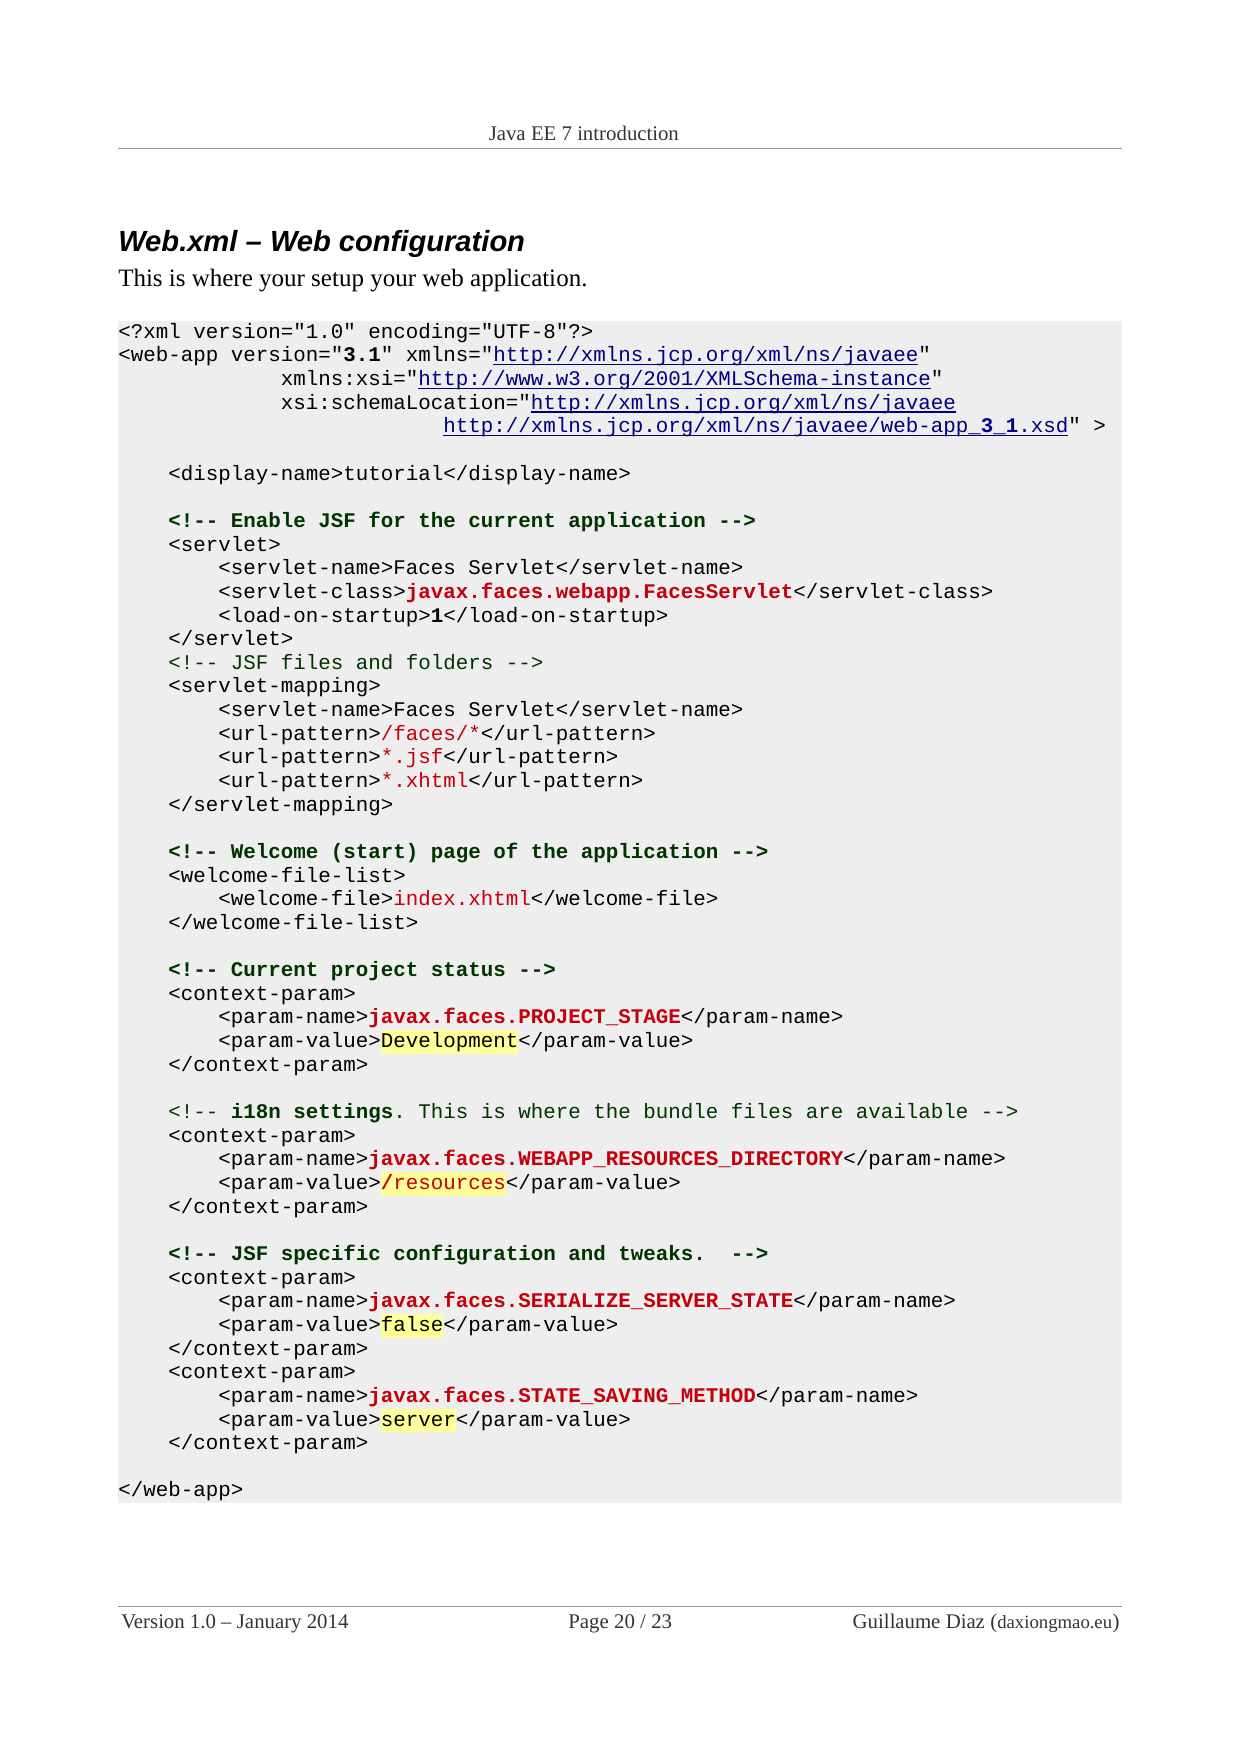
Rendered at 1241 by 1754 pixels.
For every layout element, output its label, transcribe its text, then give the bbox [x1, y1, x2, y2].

text <param-name>javax.faces.WEBAPP_RESOURCES_DIRECTORY</param-name> [118, 1148, 1122, 1172]
text <welcome-file-list> [118, 865, 1122, 888]
text <context-param> [118, 1267, 1122, 1290]
text </welcome-file-list> [118, 912, 1122, 936]
text <param-value>server</param-value> [118, 1408, 1122, 1432]
text <context-param> [118, 983, 1122, 1007]
text <servlet-mapping> [118, 676, 1122, 699]
text </context-param> [118, 1338, 1122, 1361]
text <load-on-startup>1</load-on-startup> [118, 604, 1122, 628]
text <!-- JSF files and folders --> [118, 652, 1122, 676]
text <?xml version="1.0" encoding="UTF-8"?> [118, 321, 1122, 344]
text <!-- JSF specific configuration and tweaks. --> [118, 1243, 1122, 1267]
text <param-value>false</param-value> [118, 1314, 1122, 1338]
text <url-pattern>/faces/*</url-pattern> [118, 723, 1122, 746]
text </servlet> [118, 628, 1122, 652]
text </context-param> [118, 1196, 1122, 1219]
text This is where your setup your web application. [118, 263, 1122, 292]
text </servlet-mapping> [118, 794, 1122, 817]
text <!-- Current project status --> [118, 959, 1122, 983]
text xsi:schemaLocation="http://xmlns.jcp.org/xml/ns/javaee [118, 392, 1122, 415]
text <param-name>javax.faces.SERIALIZE_SERVER_STATE</param-name> [118, 1290, 1122, 1314]
text </context-param> [118, 1432, 1122, 1456]
text <!-- Enable JSF for the current application --> [118, 510, 1122, 534]
text xmlns:xsi="http://www.w3.org/2001/XMLSchema-instance" [118, 368, 1122, 392]
text </web-app> [118, 1479, 1122, 1503]
text <param-value>Development</param-value> [118, 1030, 1122, 1054]
text </context-param> [118, 1054, 1122, 1077]
text <servlet-name>Faces Servlet</servlet-name> [118, 557, 1122, 581]
text <context-param> [118, 1361, 1122, 1385]
text <!-- i18n settings. This is where the bundle files are available --> [118, 1101, 1122, 1125]
subtitle Web.xml – Web configuration [118, 223, 1122, 257]
text <servlet-class>javax.faces.webapp.FacesServlet</servlet-class> [118, 581, 1122, 604]
text <welcome-file>index.xhtml</welcome-file> [118, 888, 1122, 912]
text <servlet> [118, 534, 1122, 557]
text <url-pattern>*.jsf</url-pattern> [118, 746, 1122, 770]
text <!-- Welcome (start) page of the application --> [118, 841, 1122, 865]
text <context-param> [118, 1125, 1122, 1148]
text http://xmlns.jcp.org/xml/ns/javaee/web-app_3_1.xsd" > [118, 415, 1122, 439]
text <servlet-name>Faces Servlet</servlet-name> [118, 699, 1122, 723]
text <param-value>/resources</param-value> [118, 1172, 1122, 1196]
text <url-pattern>*.xhtml</url-pattern> [118, 770, 1122, 794]
text <display-name>tutorial</display-name> [118, 463, 1122, 486]
text <param-name>javax.faces.PROJECT_STAGE</param-name> [118, 1007, 1122, 1030]
text <web-app version="3.1" xmlns="http://xmlns.jcp.org/xml/ns/javaee" [118, 344, 1122, 368]
text <param-name>javax.faces.STATE_SAVING_METHOD</param-name> [118, 1385, 1122, 1408]
